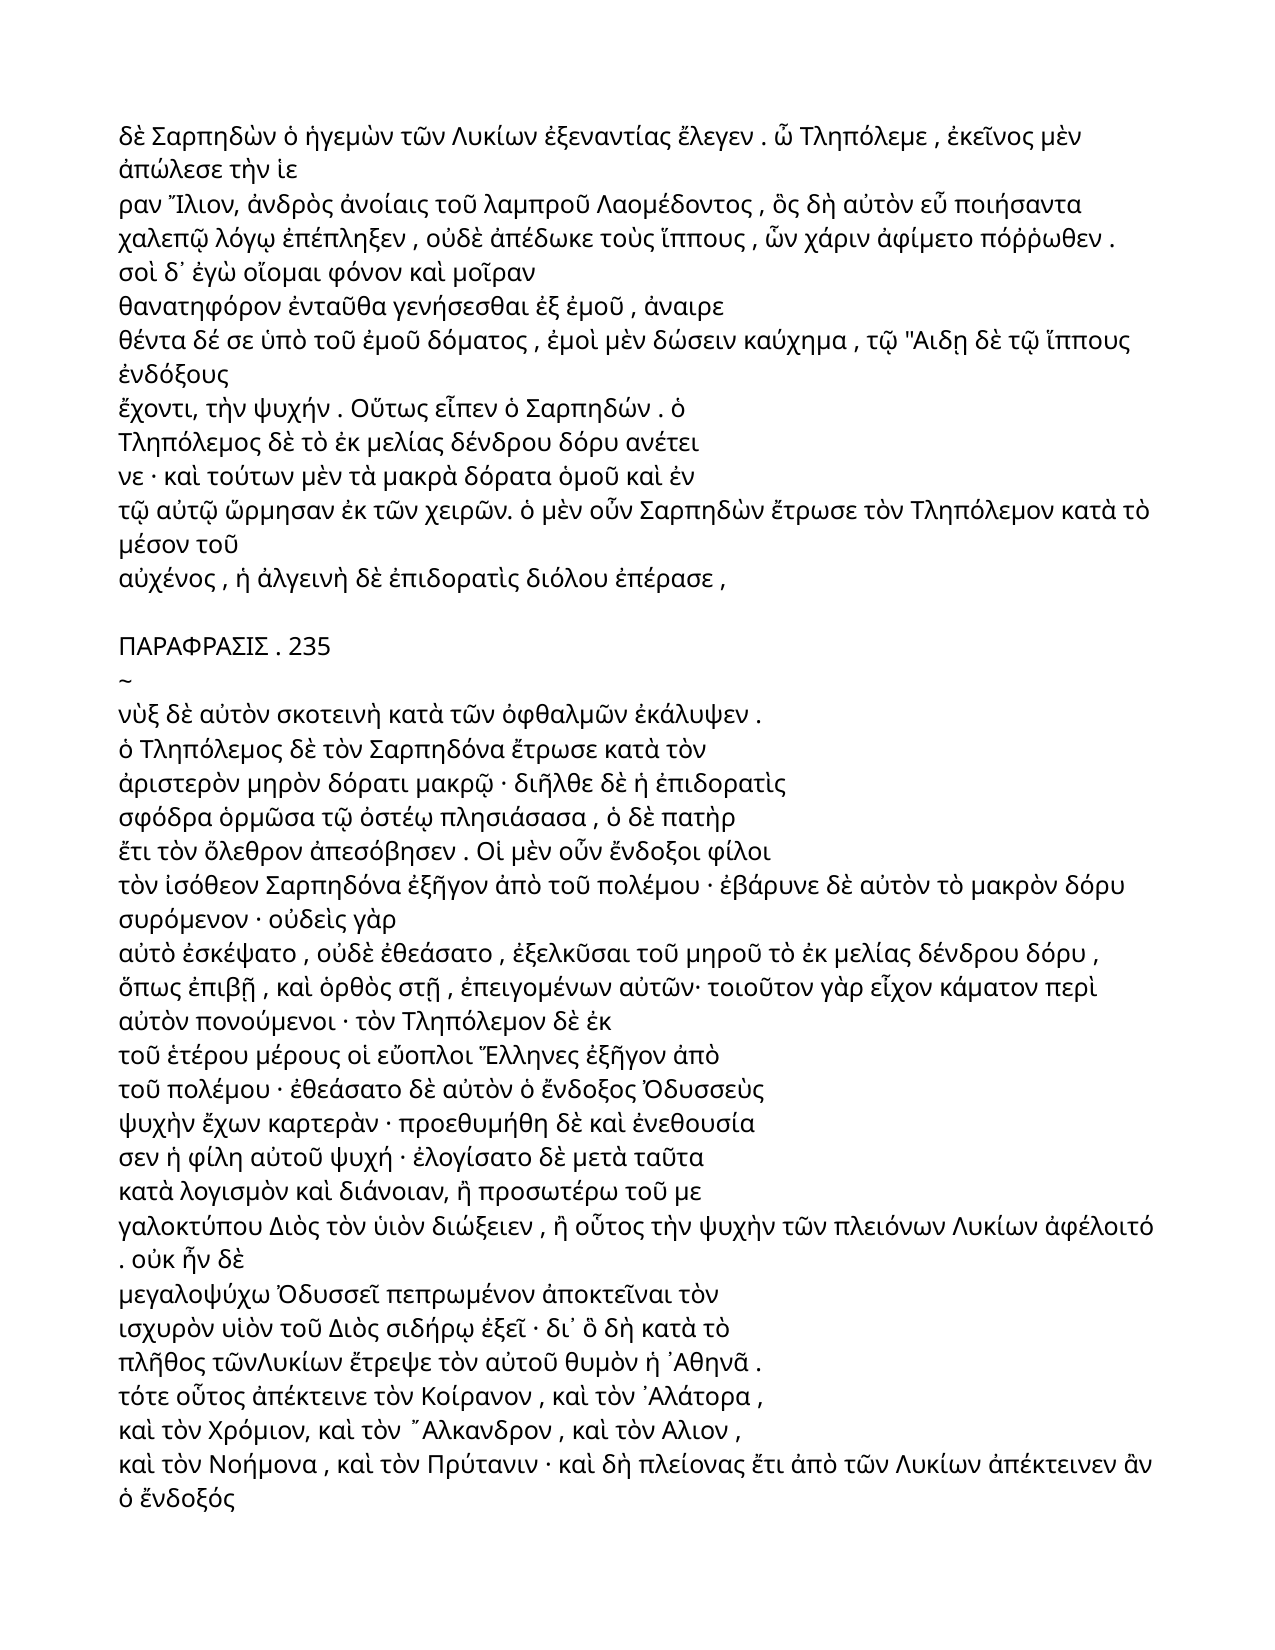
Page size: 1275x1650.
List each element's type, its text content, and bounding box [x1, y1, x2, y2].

text πλῆθος τῶνΛυκίων ἔτρεψε τὸν αὐτοῦ θυμὸν ἡ ᾿Αθηνᾶ . [118, 1344, 1157, 1378]
text ΠΑΡΑΦΡΑΣΙΣ . 235 [118, 629, 1157, 663]
text ὁ Τληπόλεμος δὲ τὸν Σαρπηδόνα ἔτρωσε κατὰ τὸν [118, 731, 1157, 765]
text σεν ἡ φίλη αὐτοῦ ψυχή · ἐλογίσατο δὲ μετὰ ταῦτα [118, 1140, 1157, 1174]
text τότε οὗτος ἀπέκτεινε τὸν Κοίρανον , καὶ τὸν ᾿Αλάτορα , [118, 1378, 1157, 1412]
text νὺξ δὲ αὐτὸν σκοτεινὴ κατὰ τῶν ὀφθαλμῶν ἐκάλυψεν . [118, 697, 1157, 731]
text ραν Ἴλιον, ἀνδρὸς ἀνοίαις τοῦ λαμπροῦ Λαομέδοντος , ὃς δὴ αὐτὸν εὖ ποιήσαντα χαλεπῷ λόγῳ ἐπέπληξεν , οὐδὲ ἀπέδωκε τοὺς ἵππους , ὧν χάριν ἀφίμετο πόῤῥωθεν . σοὶ δ᾽ ἐγὼ οἴομαι φόνον καὶ μοῖραν [118, 186, 1157, 288]
text καὶ τὸν Χρόμιον, καὶ τὸν ῎Αλκανδρον , καὶ τὸν Αλιον , [118, 1412, 1157, 1447]
text τὸν ἰσόθεον Σαρπηδόνα ἐξῆγον ἀπὸ τοῦ πολέμου · ἐβάρυνε δὲ αὐτὸν τὸ μακρὸν δόρυ συρόμενον · οὐδεὶς γὰρ [118, 867, 1157, 936]
text θανατηφόρον ἐνταῦθα γενήσεσθαι ἐξ ἐμοῦ , ἀναιρε [118, 288, 1157, 322]
text θέντα δέ σε ὑπὸ τοῦ ἐμοῦ δόματος , ἐμοὶ μὲν δώσειν καύχημα , τῷ "Αιδῃ δὲ τῷ ἵππους ἐνδόξους [118, 322, 1157, 391]
text γαλοκτύπου Διὸς τὸν ὑιὸν διώξειεν , ἢ οὗτος τὴν ψυχὴν τῶν πλειόνων Λυκίων ἀφέλοιτό . οὐκ ἦν δὲ [118, 1208, 1157, 1276]
text Τληπόλεμος δὲ τὸ ἐκ μελίας δένδρου δόρυ ανέτει [118, 425, 1157, 459]
text δὲ Σαρπηδὼν ὁ ἡγεμὼν τῶν Λυκίων ἐξεναντίας ἔλεγεν . ὦ Τληπόλεμε , ἐκεῖνος μὲν ἀπώλεσε τὴν ἱε [118, 118, 1157, 186]
text ~ [118, 663, 1157, 697]
text καὶ τὸν Νοήμονα , καὶ τὸν Πρύτανιν · καὶ δὴ πλείονας ἔτι ἀπὸ τῶν Λυκίων ἀπέκτεινεν ἂν ὁ ἔνδοξός [118, 1447, 1157, 1515]
text αὐτὸ ἐσκέψατο , οὐδὲ ἐθεάσατο , ἐξελκῦσαι τοῦ μηροῦ τὸ ἐκ μελίας δένδρου δόρυ , ὅπως ἐπιβῇ , καὶ ὁρθὸς στῇ , ἐπειγομένων αὐτῶν· τοιοῦτον γὰρ εἶχον κάματον περὶ αὐτὸν πονούμενοι · τὸν Τληπόλεμον δὲ ἐκ [118, 936, 1157, 1038]
text τῷ αὐτῷ ὥρμησαν ἐκ τῶν χειρῶν. ὁ μὲν οὖν Σαρπηδὼν ἔτρωσε τὸν Τληπόλεμον κατὰ τὸ μέσον τοῦ [118, 493, 1157, 561]
text ισχυρὸν υἱὸν τοῦ Διὸς σιδήρῳ ἐξεῖ · δι᾿ ὃ δὴ κατὰ τὸ [118, 1310, 1157, 1344]
text ἔτι τὸν ὄλεθρον ἀπεσόβησεν . Οἱ μὲν οὖν ἔνδοξοι φίλοι [118, 833, 1157, 867]
text κατὰ λογισμὸν καὶ διάνοιαν, ἢ προσωτέρω τοῦ με [118, 1174, 1157, 1208]
text ψυχὴν ἔχων καρτερὰν · προεθυμήθη δὲ καὶ ἐνεθουσία [118, 1106, 1157, 1140]
text νε · καὶ τούτων μὲν τὰ μακρὰ δόρατα ὁμοῦ καὶ ἐν [118, 459, 1157, 493]
text αὐχένος , ἡ ἀλγεινὴ δὲ ἐπιδορατὶς διόλου ἐπέρασε , [118, 561, 1157, 595]
text ἔχοντι, τὴν ψυχήν . Οὕτως εἶπεν ὁ Σαρπηδών . ὁ [118, 391, 1157, 425]
text ἀριστερὸν μηρὸν δόρατι μακρῷ · διῆλθε δὲ ἡ ἐπιδορατὶς [118, 765, 1157, 799]
text σφόδρα ὁρμῶσα τῷ ὀστέῳ πλησιάσασα , ὁ δὲ πατὴρ [118, 799, 1157, 833]
text μεγαλοψύχω Ὀδυσσεῖ πεπρωμένον ἀποκτεῖναι τὸν [118, 1276, 1157, 1310]
text τοῦ πολέμου · ἐθεάσατο δὲ αὐτὸν ὁ ἔνδοξος Ὀδυσσεὺς [118, 1072, 1157, 1106]
text τοῦ ἑτέρου μέρους οἱ εὔοπλοι Ἕλληνες ἐξῆγον ἀπὸ [118, 1038, 1157, 1072]
